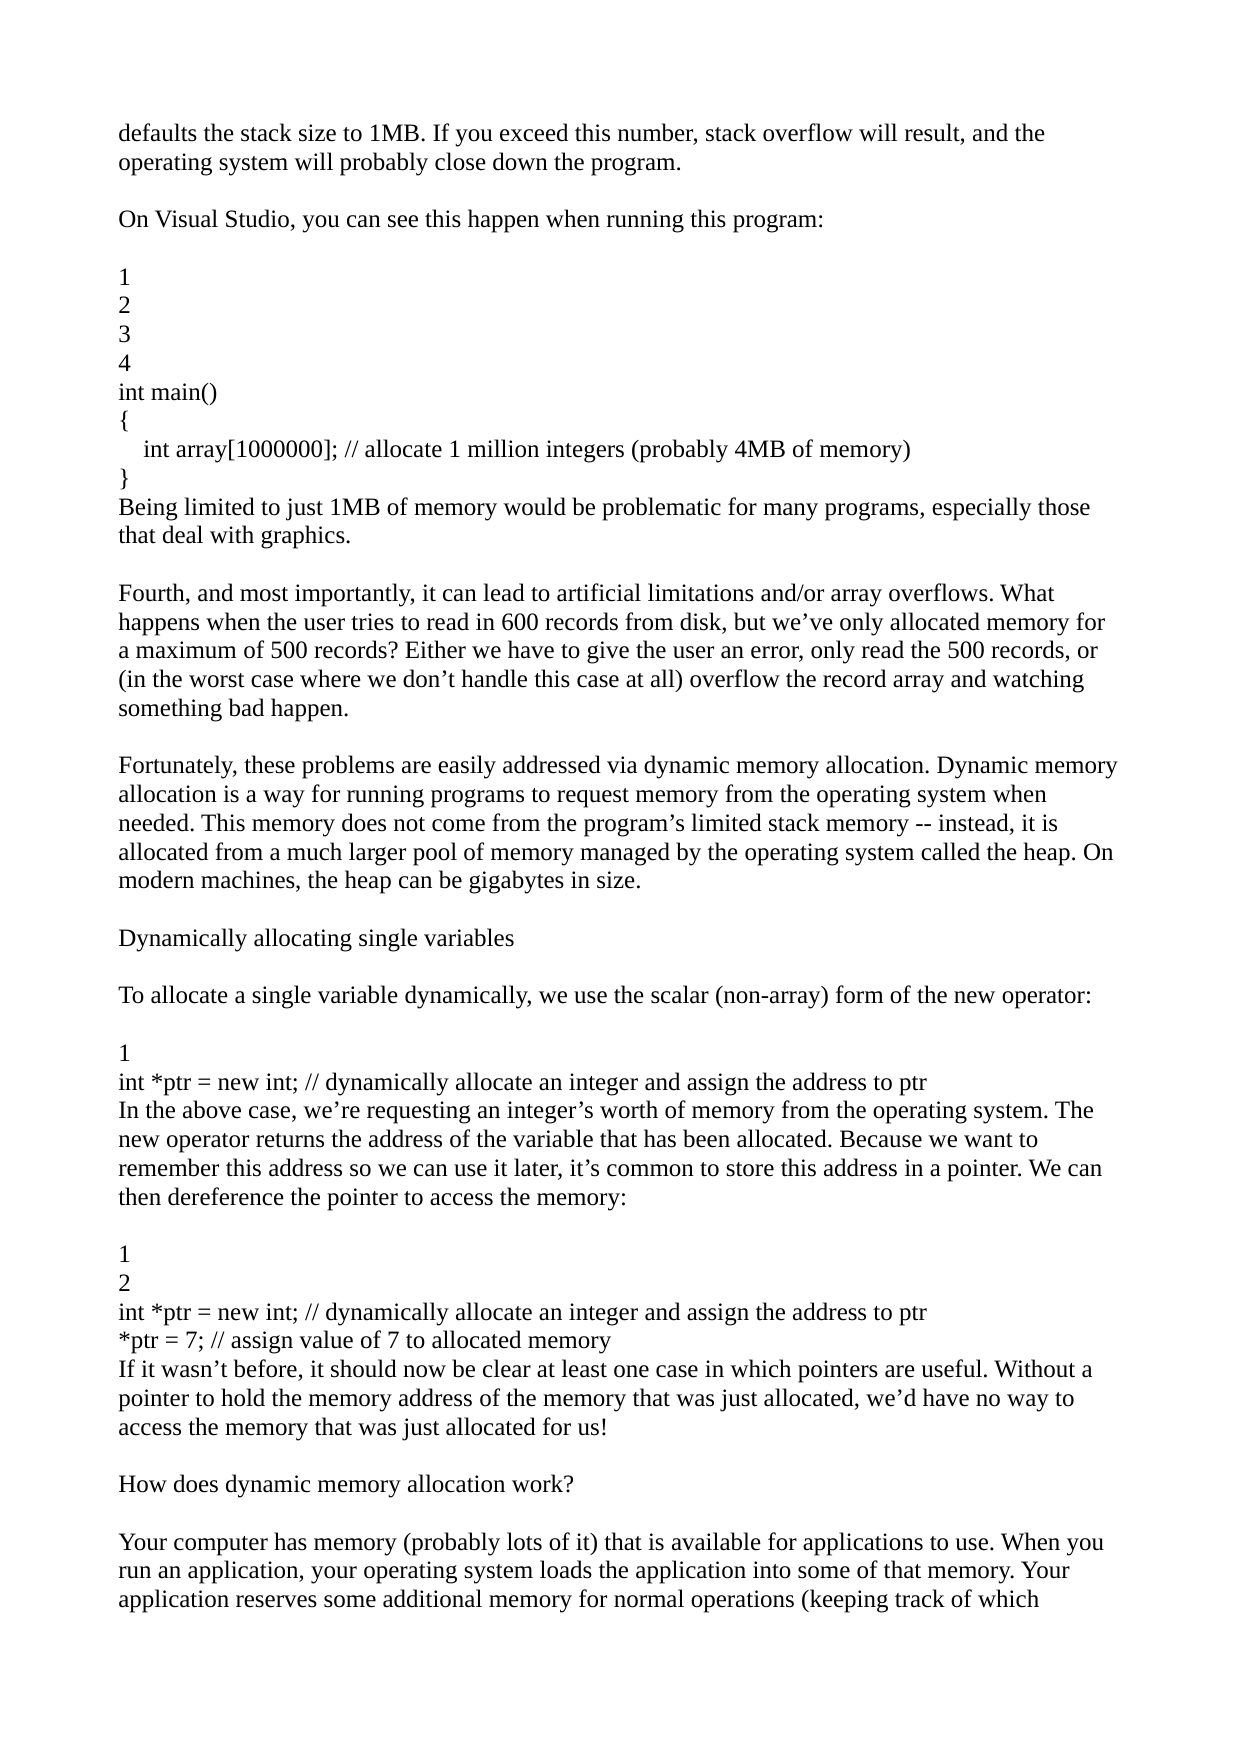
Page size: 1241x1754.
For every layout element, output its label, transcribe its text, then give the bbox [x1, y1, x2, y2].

text defaults the stack size to 1MB. If you exceed this number, stack overflow will result, and the operating system will probably close down the program. [118, 118, 1122, 176]
text *ptr = 7; // assign value of 7 to allocated memory [118, 1326, 1122, 1354]
text Your computer has memory (probably lots of it) that is available for applications to use. When you run an application, your operating system loads the application into some of that memory. Your application reserves some additional memory for normal operations (keeping track of which [118, 1527, 1122, 1613]
text 2 [118, 1268, 1122, 1297]
text Fortunately, these problems are easily addressed via dynamic memory allocation. Dynamic memory allocation is a way for running programs to request memory from the operating system when needed. This memory does not come from the program’s limited stack memory -- instead, it is allocated from a much larger pool of memory managed by the operating system called the heap. On modern machines, the heap can be gigabytes in size. [118, 751, 1122, 894]
text To allocate a single variable dynamically, we use the scalar (non-array) form of the new operator: [118, 981, 1122, 1009]
text On Visual Studio, you can see this happen when running this program: [118, 204, 1122, 233]
text int array[1000000]; // allocate 1 million integers (probably 4MB of memory) [118, 434, 1122, 463]
text int *ptr = new int; // dynamically allocate an integer and assign the address to ptr [118, 1297, 1122, 1326]
text Dynamically allocating single variables [118, 923, 1122, 952]
text int *ptr = new int; // dynamically allocate an integer and assign the address to ptr [118, 1067, 1122, 1096]
text 1 [118, 262, 1122, 291]
text 4 [118, 348, 1122, 377]
text In the above case, we’re requesting an integer’s worth of memory from the operating system. The new operator returns the address of the variable that has been allocated. Because we want to remember this address so we can use it later, it’s common to store this address in a pointer. We can then dereference the pointer to access the memory: [118, 1096, 1122, 1211]
text } [118, 463, 1122, 492]
text { [118, 406, 1122, 434]
text 1 [118, 1038, 1122, 1067]
text 2 [118, 291, 1122, 319]
text 1 [118, 1239, 1122, 1268]
text 3 [118, 319, 1122, 348]
text If it wasn’t before, it should now be clear at least one case in which pointers are useful. Without a pointer to hold the memory address of the memory that was just allocated, we’d have no way to access the memory that was just allocated for us! [118, 1354, 1122, 1441]
text int main() [118, 377, 1122, 406]
text How does dynamic memory allocation work? [118, 1469, 1122, 1498]
text Being limited to just 1MB of memory would be problematic for many programs, especially those that deal with graphics. [118, 492, 1122, 549]
text Fourth, and most importantly, it can lead to artificial limitations and/or array overflows. What happens when the user tries to read in 600 records from disk, but we’ve only allocated memory for a maximum of 500 records? Either we have to give the user an error, only read the 500 records, or (in the worst case where we don’t handle this case at all) overflow the record array and watching something bad happen. [118, 578, 1122, 722]
